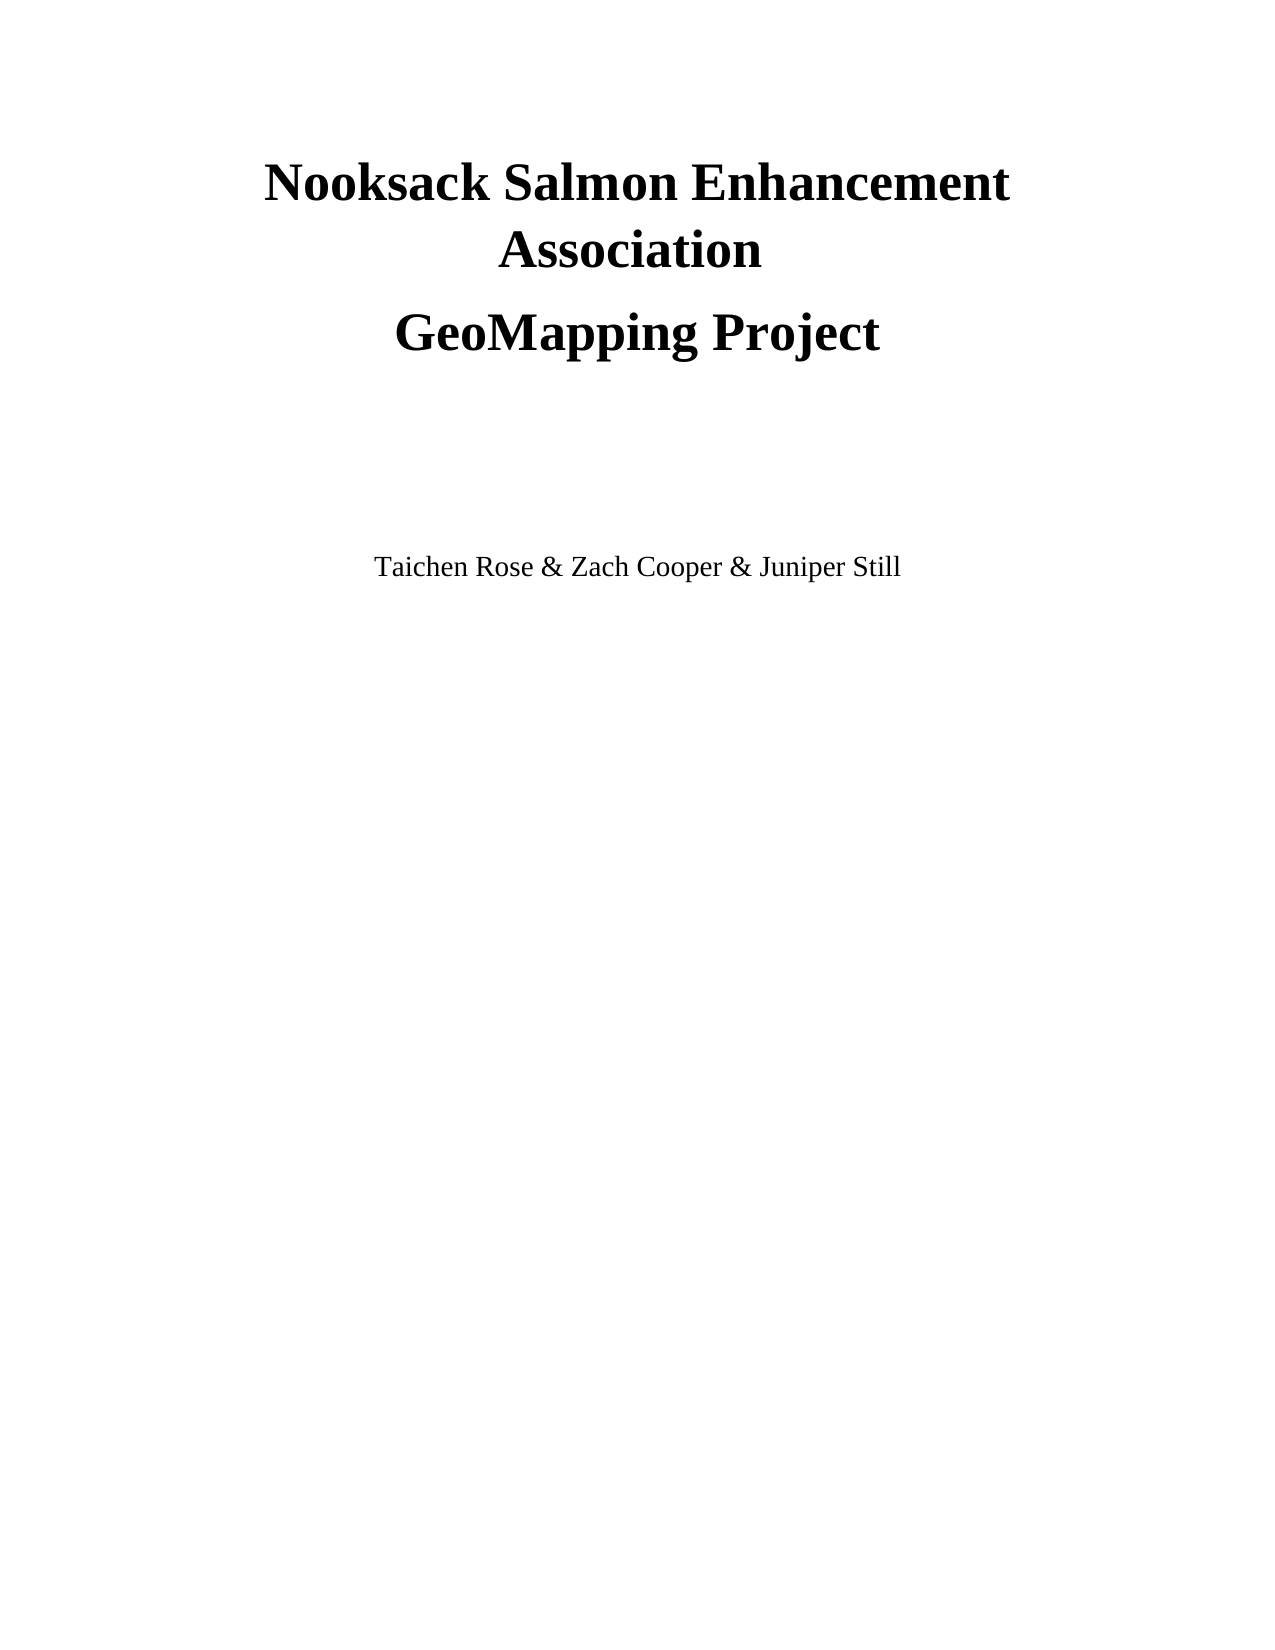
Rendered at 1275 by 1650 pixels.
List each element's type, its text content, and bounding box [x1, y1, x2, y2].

text Taichen Rose & Zach Cooper & Juniper Still [150, 549, 1125, 583]
text GeoMapping Project [150, 300, 1125, 362]
text Nooksack Salmon Enhancement Association [150, 150, 1125, 279]
